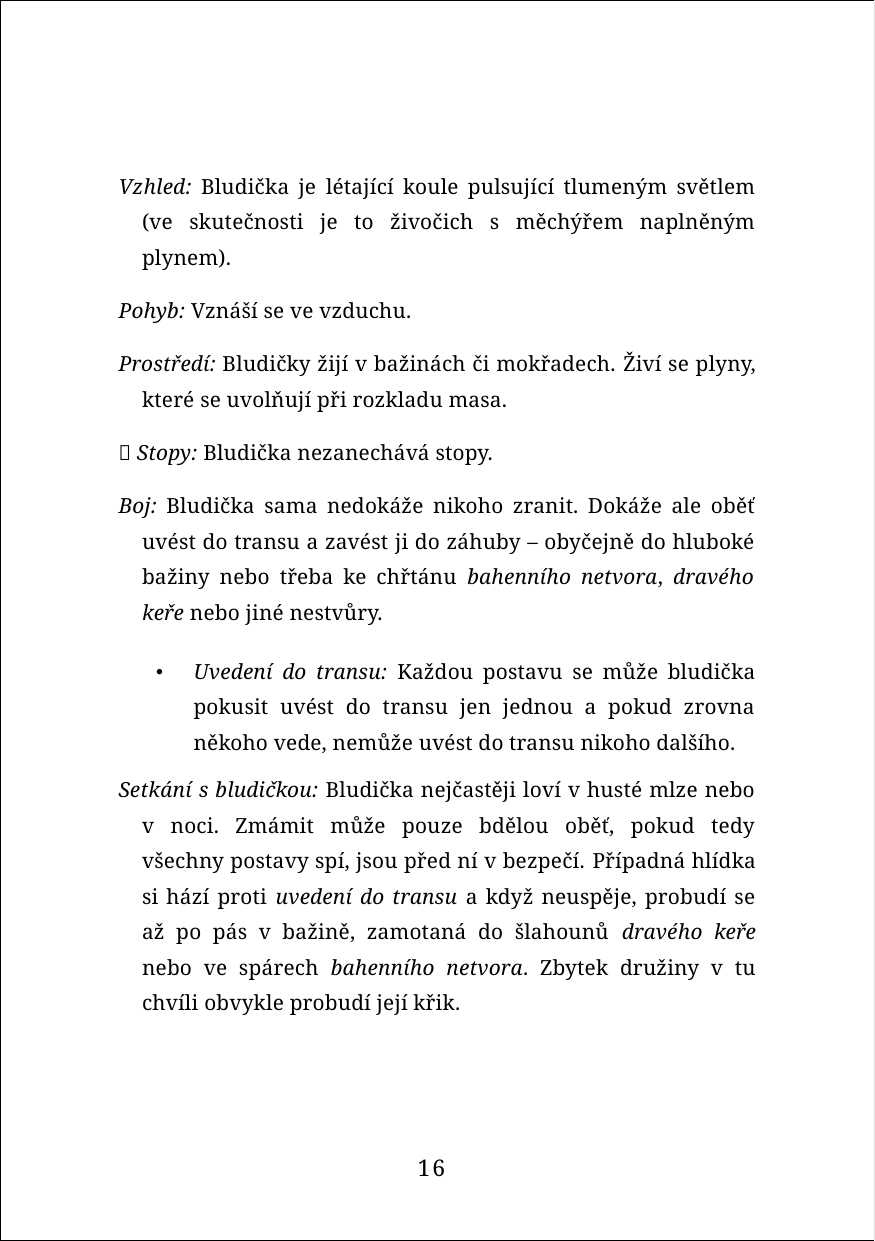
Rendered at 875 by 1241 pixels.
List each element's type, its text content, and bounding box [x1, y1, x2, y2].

text Pohyb: Vznáší se ve vzduchu. [118, 296, 756, 324]
text 👣 Stopy: Bludička nezanechává stopy. [118, 438, 756, 466]
text Prostředí: Bludičky žijí v bažinách či mokřadech. Živí se plyny, které se uvolňují při rozkladu masa. [118, 349, 756, 413]
text Boj: Bludička sama nedokáže nikoho zranit. Dokáže ale oběť uvést do transu a zavést ji do záhuby – obyčejně do hluboké bažiny nebo třeba ke chřtánu bahenního netvora, dravého keře nebo jiné nestvůry. [118, 491, 756, 626]
text Vzhled: Bludička je létající koule pulsující tlumeným světlem (ve skutečnosti je to živočich s měchýřem naplněným plynem). [118, 172, 756, 271]
text Setkání s bludičkou: Bludička nejčastěji loví v husté mlze nebo v noci. Zmámit může pouze bdělou oběť, pokud tedy všechny postavy spí, jsou před ní v bezpečí. Případná hlídka si hází proti uvedení do transu a když neuspěje, probudí se až po pás v bažině, zamotaná do šlahounů dravého keře nebo ve spárech bahenního netvora. Zbytek družiny v tu chvíli obvykle probudí její křik. [118, 775, 756, 1017]
list Uvedení do transu: Každou postavu se může bludička pokusit uvést do transu jen jednou a pokud zrovna někoho vede, nemůže uvést do transu nikoho dalšího. [156, 657, 756, 756]
